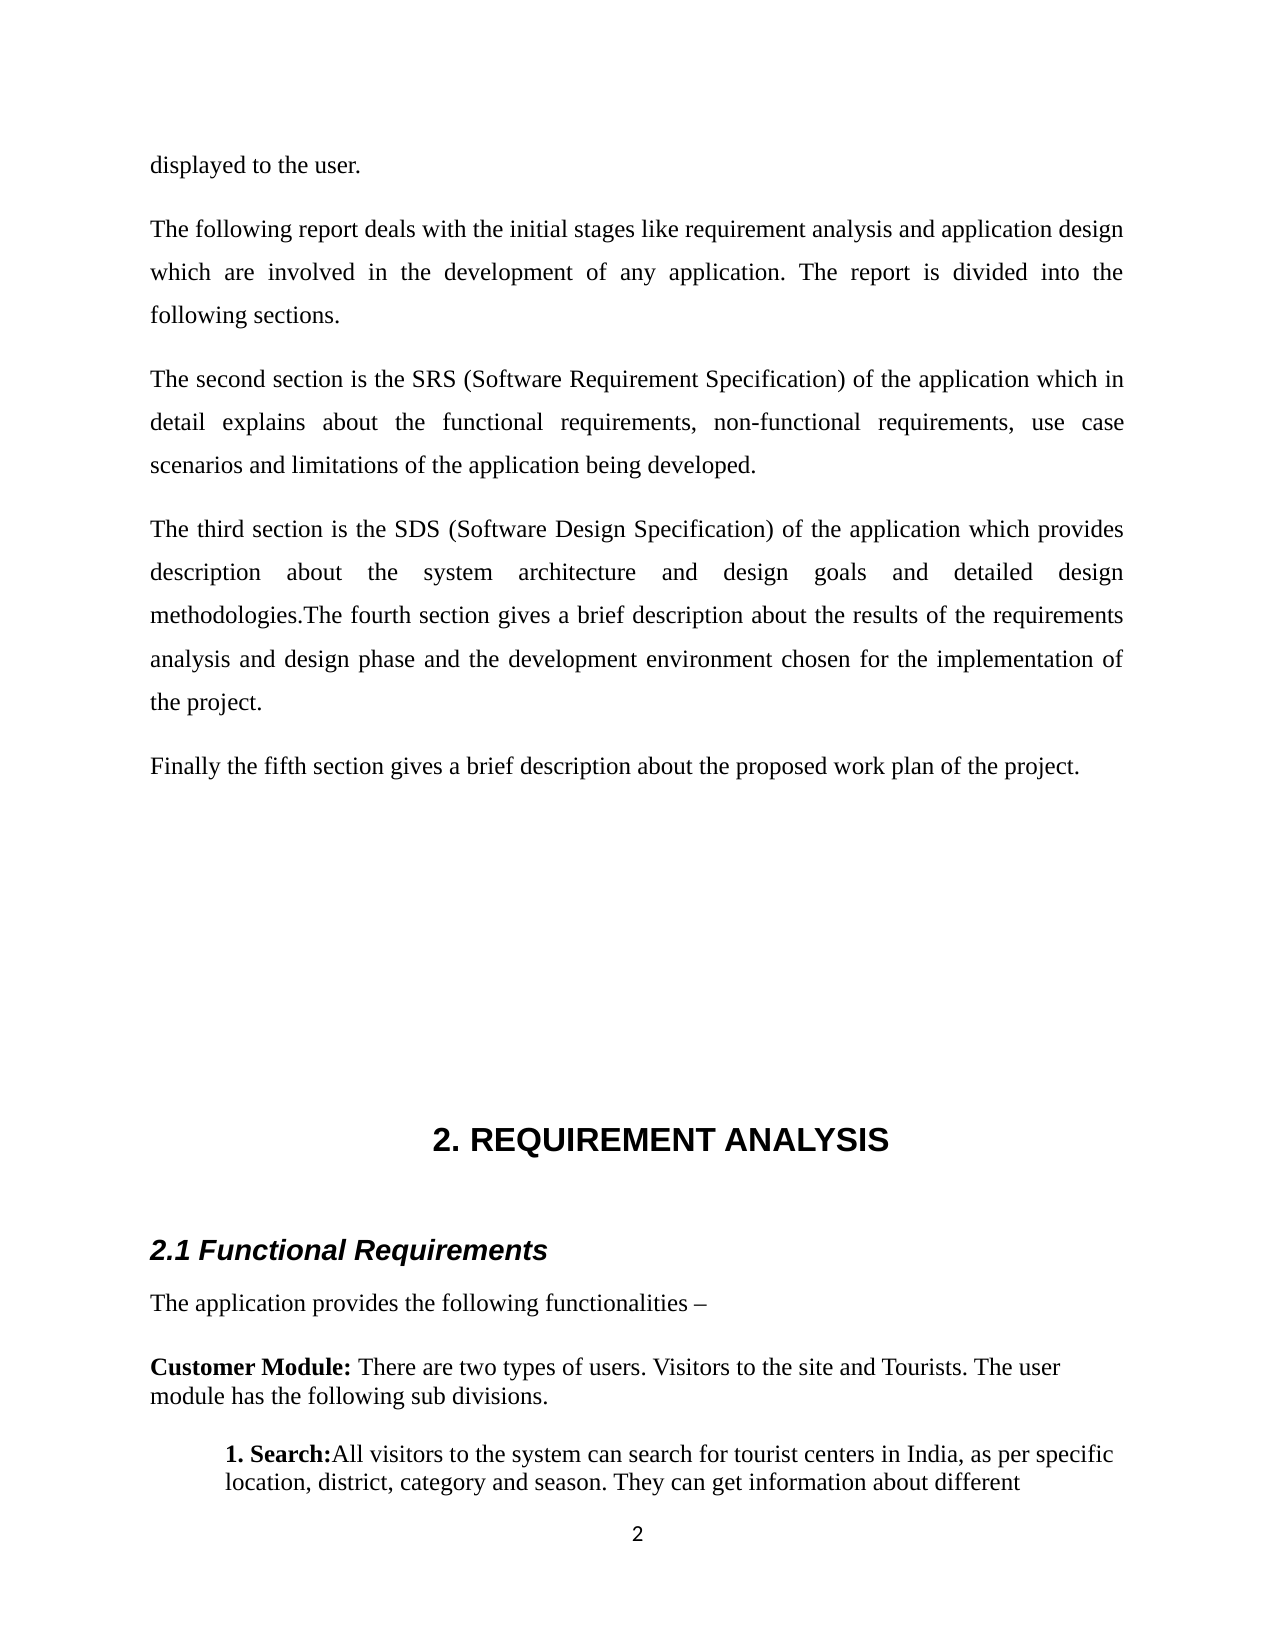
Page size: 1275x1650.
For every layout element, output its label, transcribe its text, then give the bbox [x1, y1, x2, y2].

text The second section is the SRS (Software Requirement Specification) of the application which in detail explains about the functional requirements, non-functional requirements, use case scenarios and limitations of the application being developed. [150, 364, 1125, 479]
text The following report deals with the initial stages like requirement analysis and application design which are involved in the development of any application. The report is divided into the following sections. [150, 214, 1125, 329]
text displayed to the user. [150, 150, 1125, 179]
text Finally the fifth section gives a brief description about the proposed work plan of the project. [150, 751, 1125, 779]
list REQUIREMENT ANALYSIS [197, 1120, 1125, 1159]
text The application provides the following functionalities – [150, 1288, 1125, 1317]
text Customer Module: There are two types of users. Visitors to the site and Tourists. The user module has the following sub divisions. [150, 1352, 1125, 1410]
text 2.1 Functional Requirements [150, 1232, 1125, 1266]
text 1. Search:All visitors to the system can search for tourist centers in India, as per specific location, district, category and season. They can get information about different [225, 1439, 1125, 1496]
text The third section is the SDS (Software Design Specification) of the application which provides description about the system architecture and design goals and detailed design methodologies.The fourth section gives a brief description about the results of the requirements analysis and design phase and the development environment chosen for the implementation of the project. [150, 514, 1125, 716]
